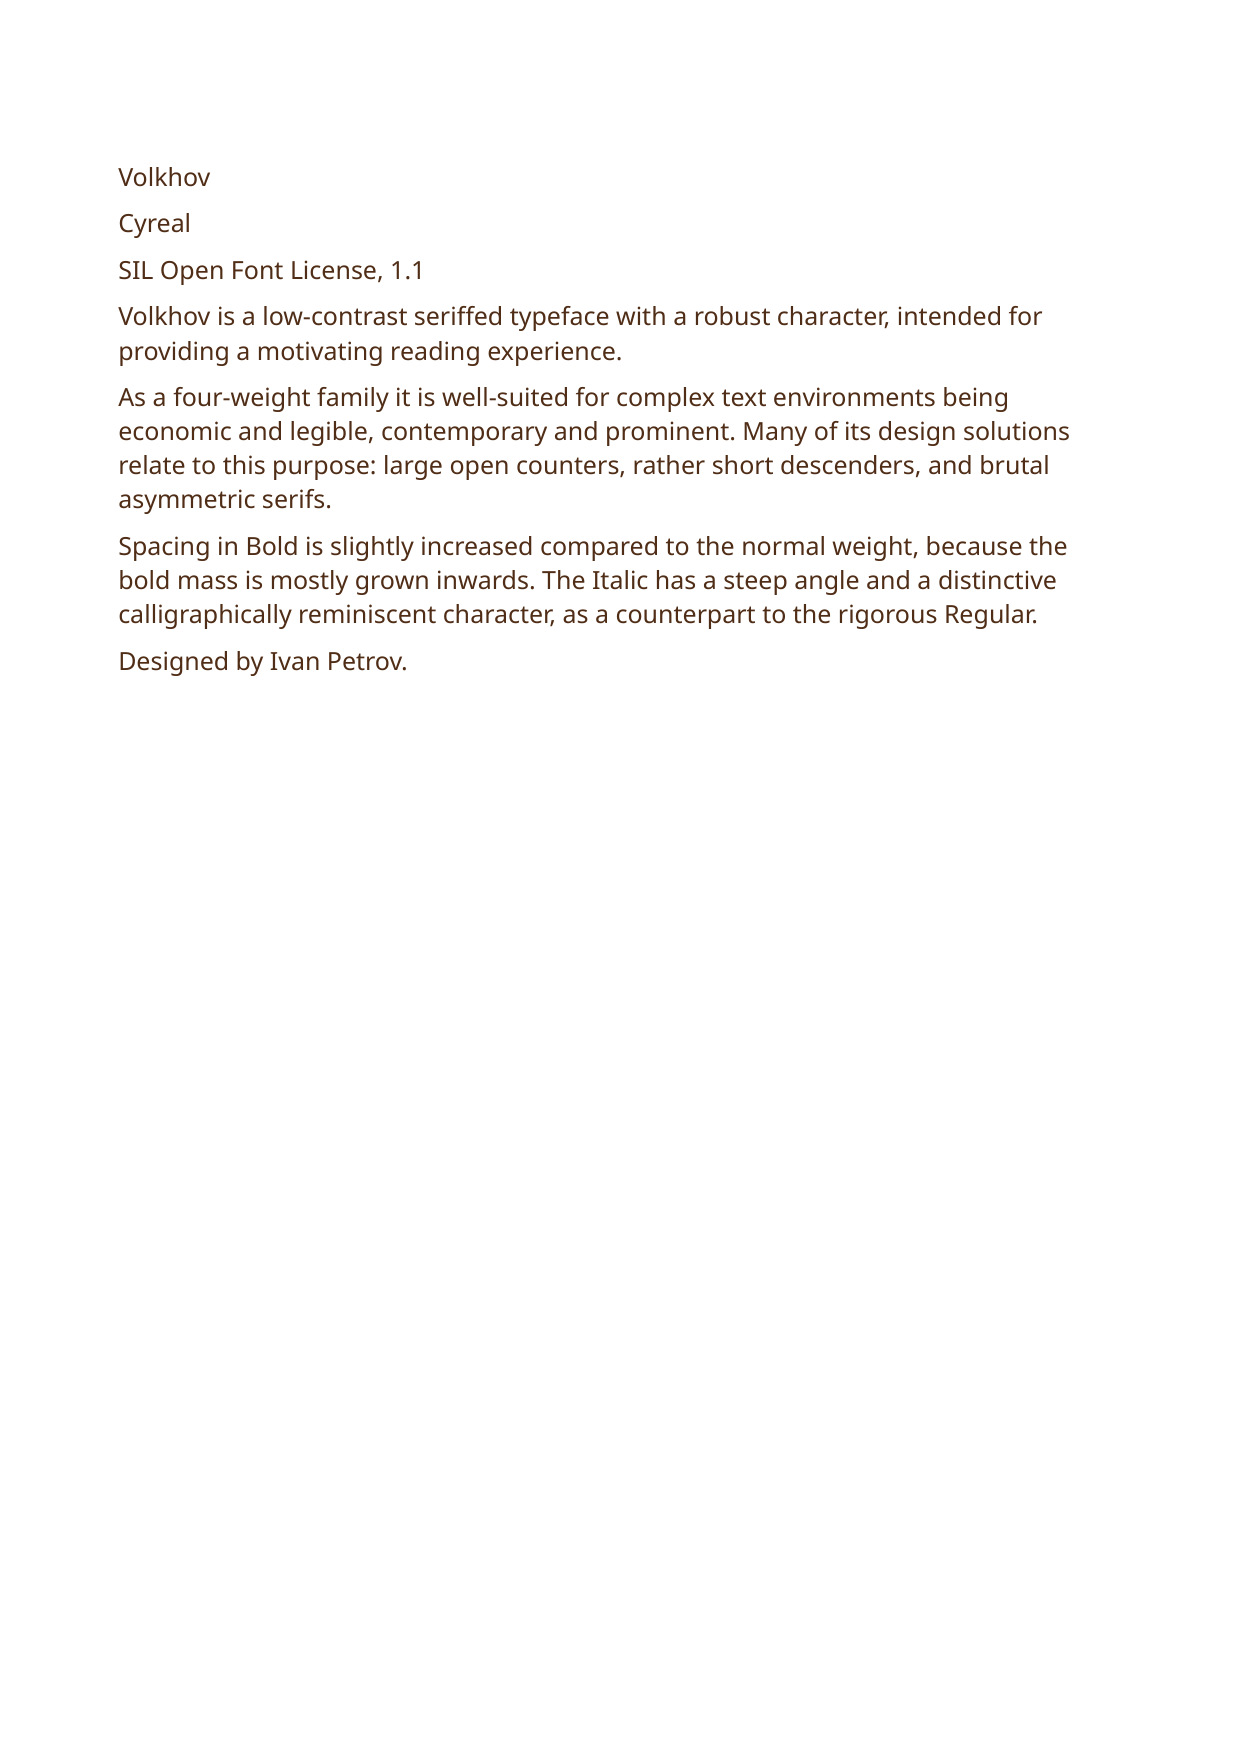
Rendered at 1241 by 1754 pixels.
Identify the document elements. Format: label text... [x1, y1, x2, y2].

text Volkhov is a low-contrast seriffed typeface with a robust character, intended for providing a motivating reading experience. [118, 299, 1122, 367]
text Spacing in Bold is slightly increased compared to the normal weight, because the bold mass is mostly grown inwards. The Italic has a steep angle and a distinctive calligraphically reminiscent character, as a counterpart to the rigorous Regular. [118, 528, 1122, 631]
text Designed by Ivan Petrov. [118, 643, 1122, 677]
text Volkhov [118, 159, 1122, 193]
text Cyreal [118, 206, 1122, 240]
text As a four-weight family it is well-suited for complex text environments being economic and legible, contemporary and prominent. Many of its design solutions relate to this purpose: large open counters, rather short descenders, and brutal asymmetric serifs. [118, 380, 1122, 516]
text SIL Open Font License, 1.1 [118, 252, 1122, 287]
